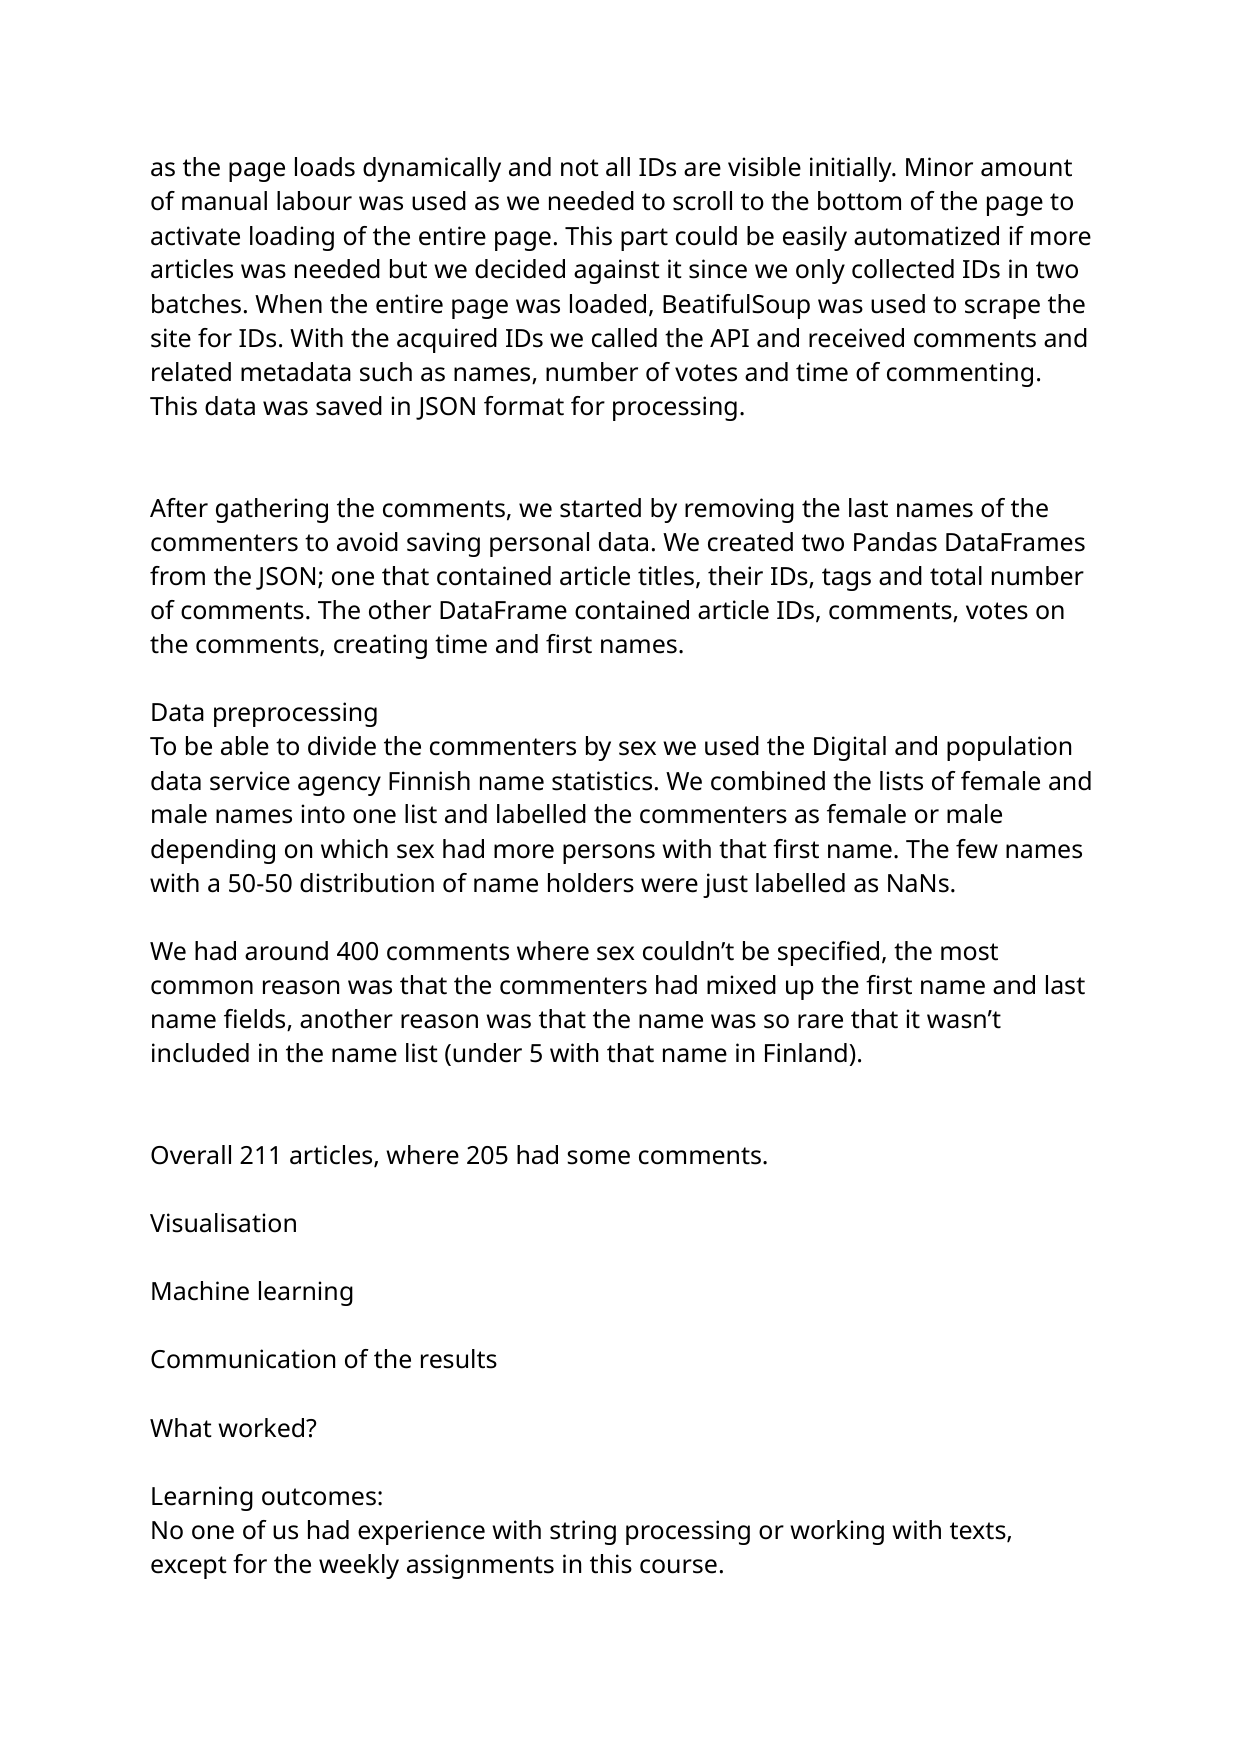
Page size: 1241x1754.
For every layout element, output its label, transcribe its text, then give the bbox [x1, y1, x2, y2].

text Learning outcomes: [150, 1478, 1095, 1512]
text Communication of the results [150, 1342, 1095, 1376]
text No one of us had experience with string processing or working with texts, except for the weekly assignments in this course. [150, 1512, 1095, 1581]
text Data preprocessing [150, 695, 1095, 729]
text We had around 400 comments where sex couldn’t be specified, the most common reason was that the commenters had mixed up the first name and last name fields, another reason was that the name was so rare that it wasn’t included in the name list (under 5 with that name in Finland). [150, 933, 1095, 1070]
text as the page loads dynamically and not all IDs are visible initially. Minor amount of manual labour was used as we needed to scroll to the bottom of the page to activate loading of the entire page. This part could be easily automatized if more articles was needed but we decided against it since we only collected IDs in two batches. When the entire page was loaded, BeatifulSoup was used to scrape the site for IDs. With the acquired IDs we called the API and received comments and related metadata such as names, number of votes and time of commenting. This data was saved in JSON format for processing. [150, 150, 1095, 422]
text After gathering the comments, we started by removing the last names of the commenters to avoid saving personal data. We created two Pandas DataFrames from the JSON; one that contained article titles, their IDs, tags and total number of comments. The other DataFrame contained article IDs, comments, votes on the comments, creating time and first names. [150, 491, 1095, 661]
text To be able to divide the commenters by sex we used the Digital and population data service agency Finnish name statistics. We combined the lists of female and male names into one list and labelled the commenters as female or male depending on which sex had more persons with that first name. The few names with a 50-50 distribution of name holders were just labelled as NaNs. [150, 729, 1095, 899]
text Visualisation [150, 1206, 1095, 1240]
text Overall 211 articles, where 205 had some comments. [150, 1138, 1095, 1172]
text Machine learning [150, 1274, 1095, 1308]
text What worked? [150, 1410, 1095, 1444]
